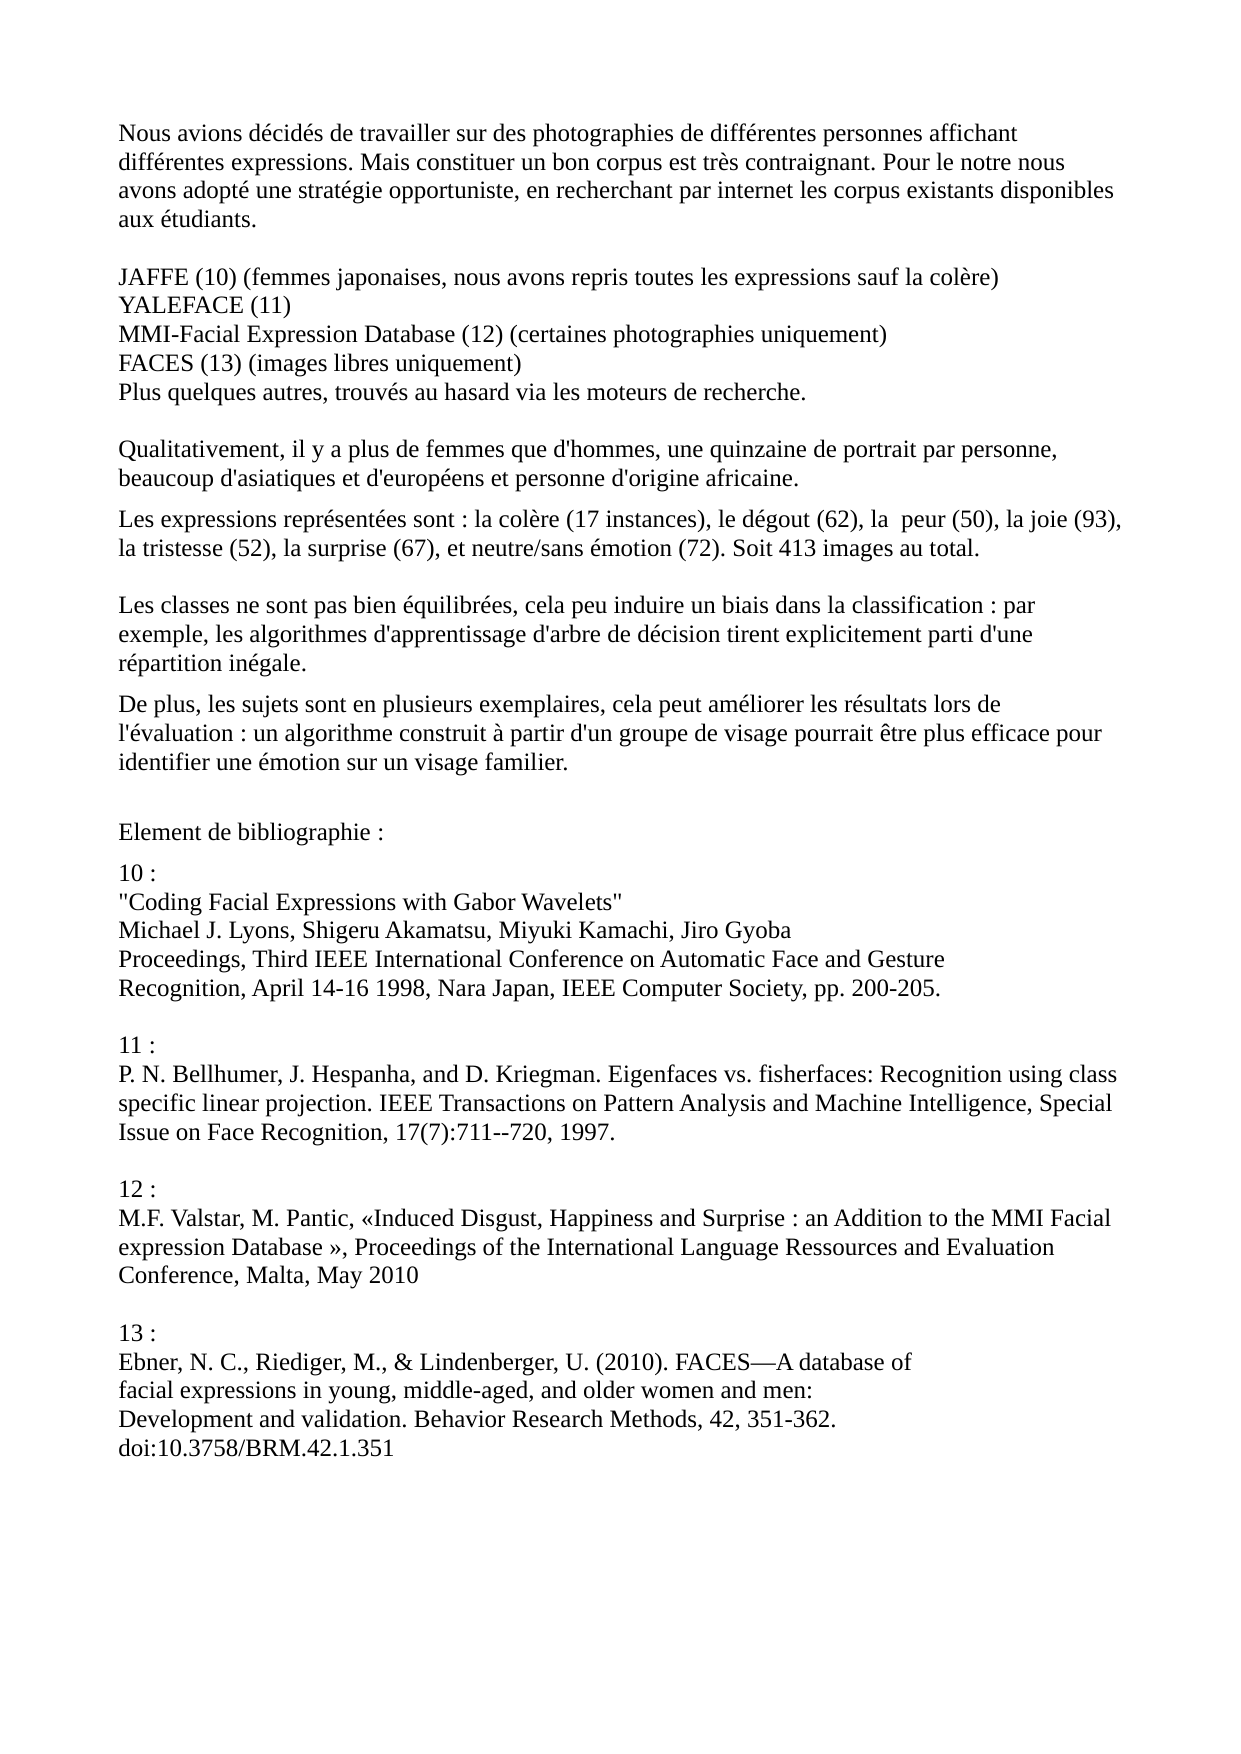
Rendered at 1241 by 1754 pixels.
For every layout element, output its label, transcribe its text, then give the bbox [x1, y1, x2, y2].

text doi:10.3758/BRM.42.1.351 [118, 1433, 1122, 1462]
text facial expressions in young, middle-aged, and older women and men: [118, 1376, 1122, 1404]
text Michael J. Lyons, Shigeru Akamatsu, Miyuki Kamachi, Jiro Gyoba [118, 916, 1122, 944]
text Development and validation. Behavior Research Methods, 42, 351-362. [118, 1404, 1122, 1433]
text 13 : [118, 1318, 1122, 1347]
text Ebner, N. C., Riediger, M., & Lindenberger, U. (2010). FACES—A database of [118, 1347, 1122, 1376]
text FACES (13) (images libres uniquement) [118, 348, 1122, 377]
text YALEFACE (11) [118, 291, 1122, 319]
text Plus quelques autres, trouvés au hasard via les moteurs de recherche. [118, 377, 1122, 406]
text JAFFE (10) (femmes japonaises, nous avons repris toutes les expressions sauf la colère) [118, 262, 1122, 291]
text "Coding Facial Expressions with Gabor Wavelets" [118, 887, 1122, 916]
text 10 : [118, 858, 1122, 887]
text MMI-Facial Expression Database (12) (certaines photographies uniquement) [118, 319, 1122, 348]
text 12 : [118, 1174, 1122, 1203]
text De plus, les sujets sont en plusieurs exemplaires, cela peut améliorer les résultats lors de l'évaluation : un algorithme construit à partir d'un groupe de visage pourrait être plus efficace pour identifier une émotion sur un visage familier. [118, 689, 1122, 776]
text P. N. Bellhumer, J. Hespanha, and D. Kriegman. Eigenfaces vs. fisherfaces: Recognition using class specific linear projection. IEEE Transactions on Pattern Analysis and Machine Intelligence, Special Issue on Face Recognition, 17(7):711--720, 1997. [118, 1059, 1122, 1146]
text M.F. Valstar, M. Pantic, «Induced Disgust, Happiness and Surprise : an Addition to the MMI Facial expression Database », Proceedings of the International Language Ressources and Evaluation Conference, Malta, May 2010 [118, 1203, 1122, 1289]
text Qualitativement, il y a plus de femmes que d'hommes, une quinzaine de portrait par personne, beaucoup d'asiatiques et d'européens et personne d'origine africaine. [118, 434, 1122, 492]
text Proceedings, Third IEEE International Conference on Automatic Face and Gesture [118, 944, 1122, 973]
text Les expressions représentées sont : la colère (17 instances), le dégout (62), la peur (50), la joie (93), la tristesse (52), la surprise (67), et neutre/sans émotion (72). Soit 413 images au total. Les classes ne sont pas bien équilibrées, cela peu induire un biais dans la classification : par exemple, les algorithmes d'apprentissage d'arbre de décision tirent explicitement parti d'une répartition inégale. [118, 504, 1122, 677]
text Recognition, April 14-16 1998, Nara Japan, IEEE Computer Society, pp. 200-205. 11 : [118, 973, 1122, 1059]
text Element de bibliographie : [118, 788, 1122, 846]
text Nous avions décidés de travailler sur des photographies de différentes personnes affichant différentes expressions. Mais constituer un bon corpus est très contraignant. Pour le notre nous avons adopté une stratégie opportuniste, en recherchant par internet les corpus existants disponibles aux étudiants. [118, 118, 1122, 233]
